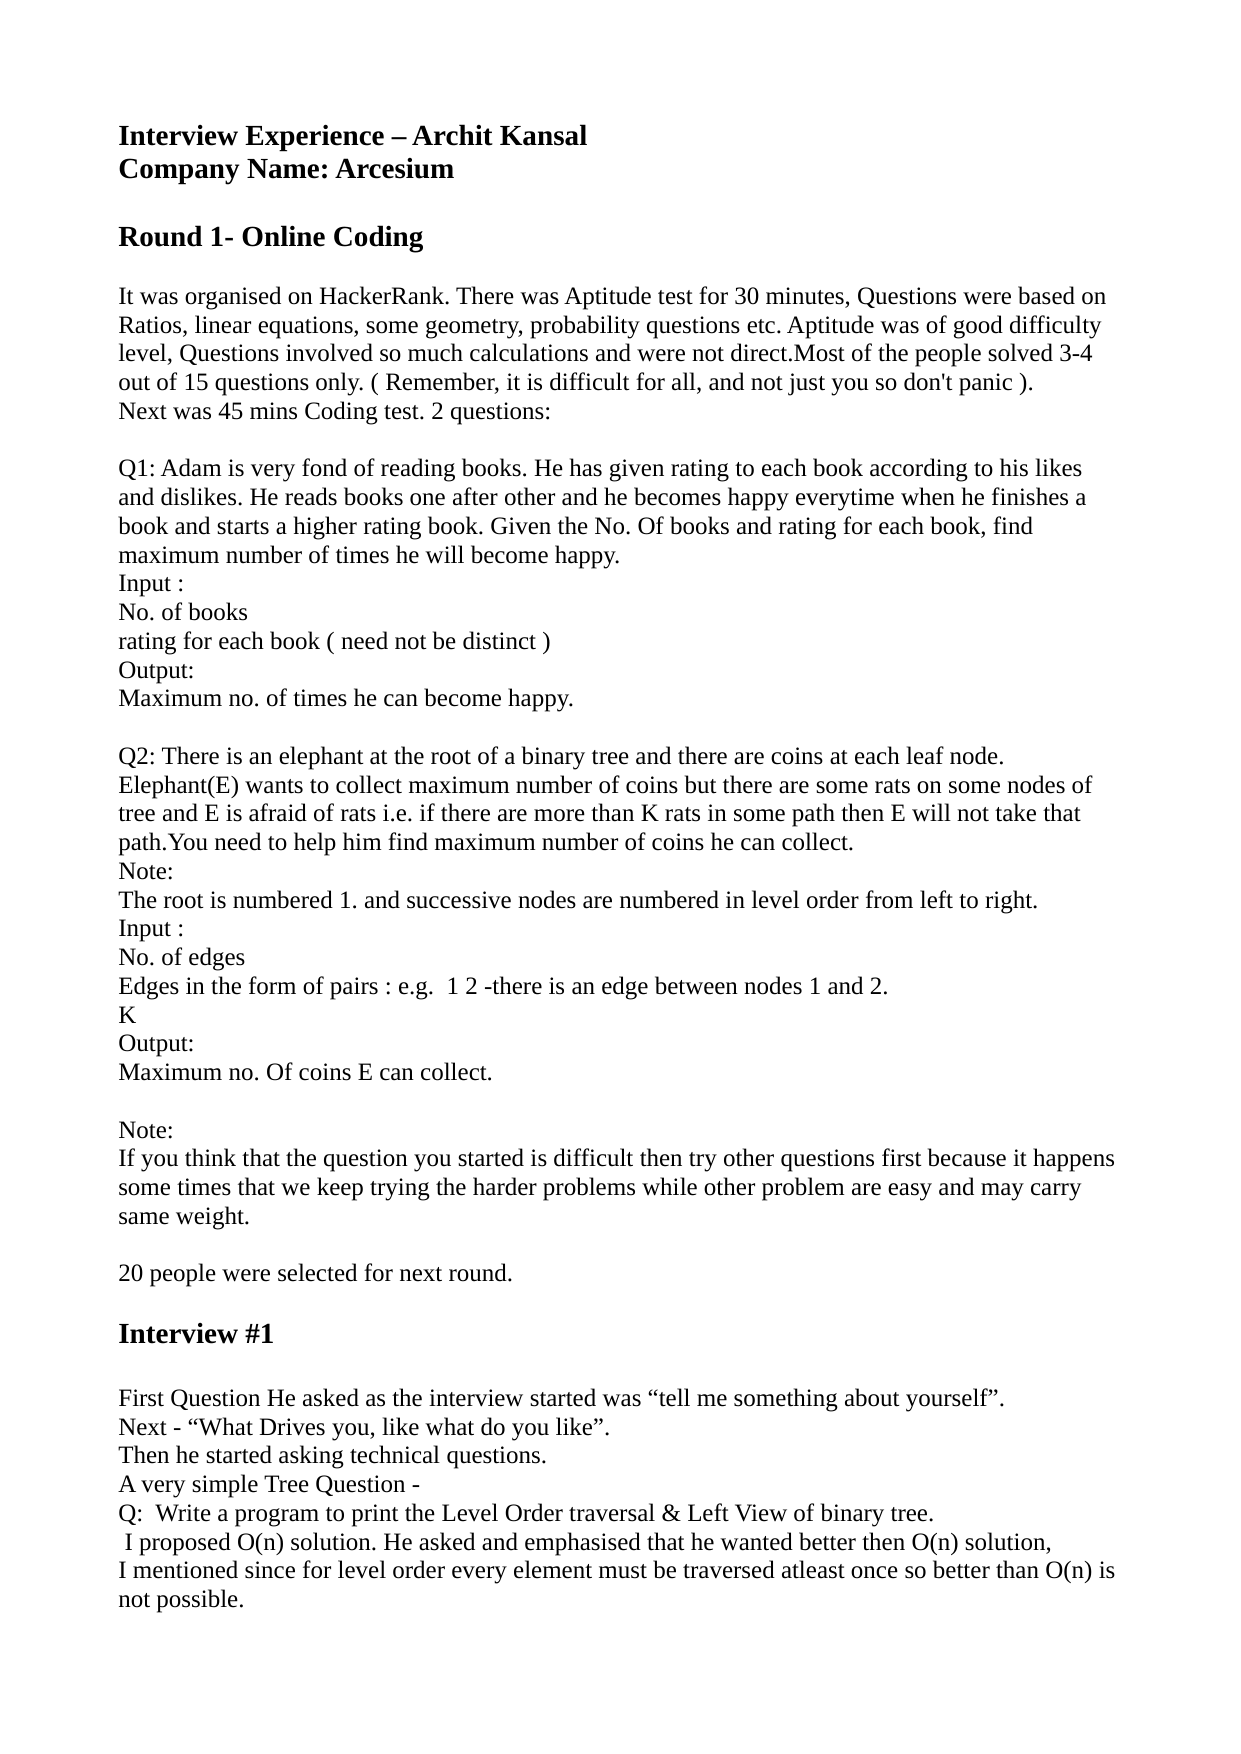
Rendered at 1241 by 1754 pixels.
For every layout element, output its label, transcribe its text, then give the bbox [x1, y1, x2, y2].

text Interview Experience – Archit Kansal [118, 118, 1122, 152]
text Maximum no. of times he can become happy. [118, 683, 1122, 712]
text Input : [118, 568, 1122, 597]
text No. of books [118, 597, 1122, 626]
text First Question He asked as the interview started was “tell me something about yourself”. [118, 1383, 1122, 1412]
text I mentioned since for level order every element must be traversed atleast once so better than O(n) is not possible. [118, 1556, 1122, 1613]
text 20 people were selected for next round. [118, 1258, 1122, 1287]
text Note: [118, 856, 1122, 885]
text Q1: Adam is very fond of reading books. He has given rating to each book according to his likes and dislikes. He reads books one after other and he becomes happy everytime when he finishes a book and starts a higher rating book. Given the No. Of books and rating for each book, find maximum number of times he will become happy. [118, 453, 1122, 568]
text K [118, 1000, 1122, 1028]
text If you think that the question you started is difficult then try other questions first because it happens some times that we keep trying the harder problems while other problem are easy and may carry same weight. [118, 1143, 1122, 1230]
text It was organised on HackerRank. There was Aptitude test for 30 minutes, Questions were based on Ratios, linear equations, some geometry, probability questions etc. Aptitude was of good difficulty level, Questions involved so much calculations and were not direct.Most of the people solved 3-4 out of 15 questions only. ( Remember, it is difficult for all, and not just you so don't panic ). [118, 281, 1122, 396]
text Output: [118, 1028, 1122, 1057]
text Edges in the form of pairs : e.g. 1 2 -there is an edge between nodes 1 and 2. [118, 971, 1122, 1000]
text Output: [118, 655, 1122, 683]
text Next was 45 mins Coding test. 2 questions: [118, 396, 1122, 425]
text Next - “What Drives you, like what do you like”. [118, 1412, 1122, 1441]
text I proposed O(n) solution. He asked and emphasised that he wanted better then O(n) solution, [118, 1527, 1122, 1556]
text Q: Write a program to print the Level Order traversal & Left View of binary tree. [118, 1498, 1122, 1527]
text A very simple Tree Question - [118, 1469, 1122, 1498]
text Note: [118, 1115, 1122, 1143]
text Q2: There is an elephant at the root of a binary tree and there are coins at each leaf node. Elephant(E) wants to collect maximum number of coins but there are some rats on some nodes of tree and E is afraid of rats i.e. if there are more than K rats in some path then E will not take that path.You need to help him find maximum number of coins he can collect. [118, 741, 1122, 856]
text Maximum no. Of coins E can collect. [118, 1057, 1122, 1086]
text rating for each book ( need not be distinct ) [118, 626, 1122, 655]
text The root is numbered 1. and successive nodes are numbered in level order from left to right. [118, 885, 1122, 913]
text Round 1- Online Coding [118, 219, 1122, 252]
text Then he started asking technical questions. [118, 1441, 1122, 1469]
text Interview #1 [118, 1316, 1122, 1349]
text Company Name: Arcesium [118, 152, 1122, 185]
text Input : [118, 913, 1122, 942]
text No. of edges [118, 942, 1122, 971]
